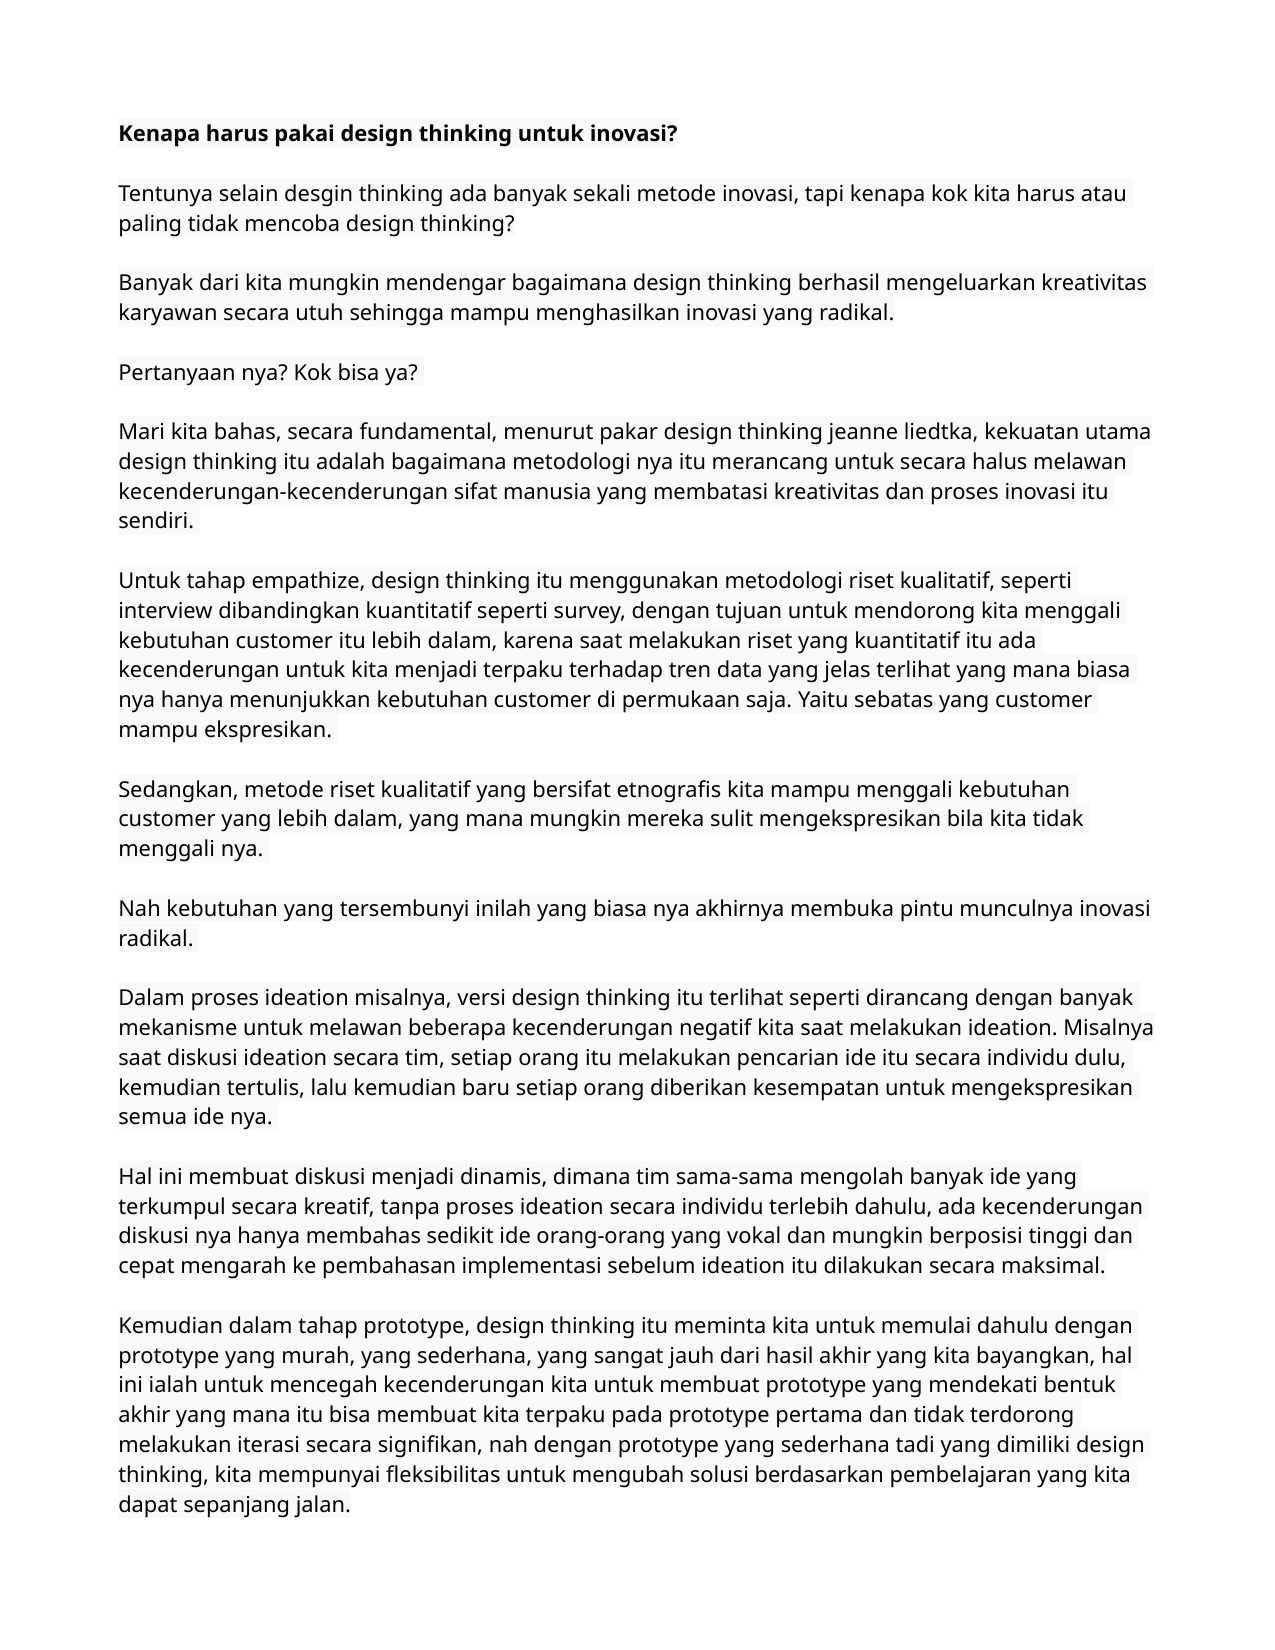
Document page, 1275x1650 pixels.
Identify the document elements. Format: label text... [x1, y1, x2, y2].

text Mari kita bahas, secara fundamental, menurut pakar design thinking jeanne liedtka, kekuatan utama design thinking itu adalah bagaimana metodologi nya itu merancang untuk secara halus melawan kecenderungan-kecenderungan sifat manusia yang membatasi kreativitas dan proses inovasi itu sendiri. [118, 416, 1157, 535]
text Tentunya selain desgin thinking ada banyak sekali metode inovasi, tapi kenapa kok kita harus atau paling tidak mencoba design thinking? [118, 178, 1157, 237]
text Dalam proses ideation misalnya, versi design thinking itu terlihat seperti dirancang dengan banyak mekanisme untuk melawan beberapa kecenderungan negatif kita saat melakukan ideation. Misalnya saat diskusi ideation secara tim, setiap orang itu melakukan pencarian ide itu secara individu dulu, kemudian tertulis, lalu kemudian baru setiap orang diberikan kesempatan untuk mengekspresikan semua ide nya. [118, 982, 1157, 1131]
text Untuk tahap empathize, design thinking itu menggunakan metodologi riset kualitatif, seperti interview dibandingkan kuantitatif seperti survey, dengan tujuan untuk mendorong kita menggali kebutuhan customer itu lebih dalam, karena saat melakukan riset yang kuantitatif itu ada kecenderungan untuk kita menjadi terpaku terhadap tren data yang jelas terlihat yang mana biasa nya hanya menunjukkan kebutuhan customer di permukaan saja. Yaitu sebatas yang customer mampu ekspresikan. [118, 565, 1157, 744]
text Kenapa harus pakai design thinking untuk inovasi? [118, 118, 1157, 148]
text Hal ini membuat diskusi menjadi dinamis, dimana tim sama-sama mengolah banyak ide yang terkumpul secara kreatif, tanpa proses ideation secara individu terlebih dahulu, ada kecenderungan diskusi nya hanya membahas sedikit ide orang-orang yang vokal dan mungkin berposisi tinggi dan cepat mengarah ke pembahasan implementasi sebelum ideation itu dilakukan secara maksimal. [118, 1161, 1157, 1280]
text Nah kebutuhan yang tersembunyi inilah yang biasa nya akhirnya membuka pintu munculnya inovasi radikal. [118, 893, 1157, 952]
text Sedangkan, metode riset kualitatif yang bersifat etnografis kita mampu menggali kebutuhan customer yang lebih dalam, yang mana mungkin mereka sulit mengekspresikan bila kita tidak menggali nya. [118, 773, 1157, 863]
text Pertanyaan nya? Kok bisa ya? [118, 356, 1157, 386]
text Kemudian dalam tahap prototype, design thinking itu meminta kita untuk memulai dahulu dengan prototype yang murah, yang sederhana, yang sangat jauh dari hasil akhir yang kita bayangkan, hal ini ialah untuk mencegah kecenderungan kita untuk membuat prototype yang mendekati bentuk akhir yang mana itu bisa membuat kita terpaku pada prototype pertama dan tidak terdorong melakukan iterasi secara signifikan, nah dengan prototype yang sederhana tadi yang dimiliki design thinking, kita mempunyai fleksibilitas untuk mengubah solusi berdasarkan pembelajaran yang kita dapat sepanjang jalan. [118, 1310, 1157, 1518]
text Banyak dari kita mungkin mendengar bagaimana design thinking berhasil mengeluarkan kreativitas karyawan secara utuh sehingga mampu menghasilkan inovasi yang radikal. [118, 267, 1157, 327]
